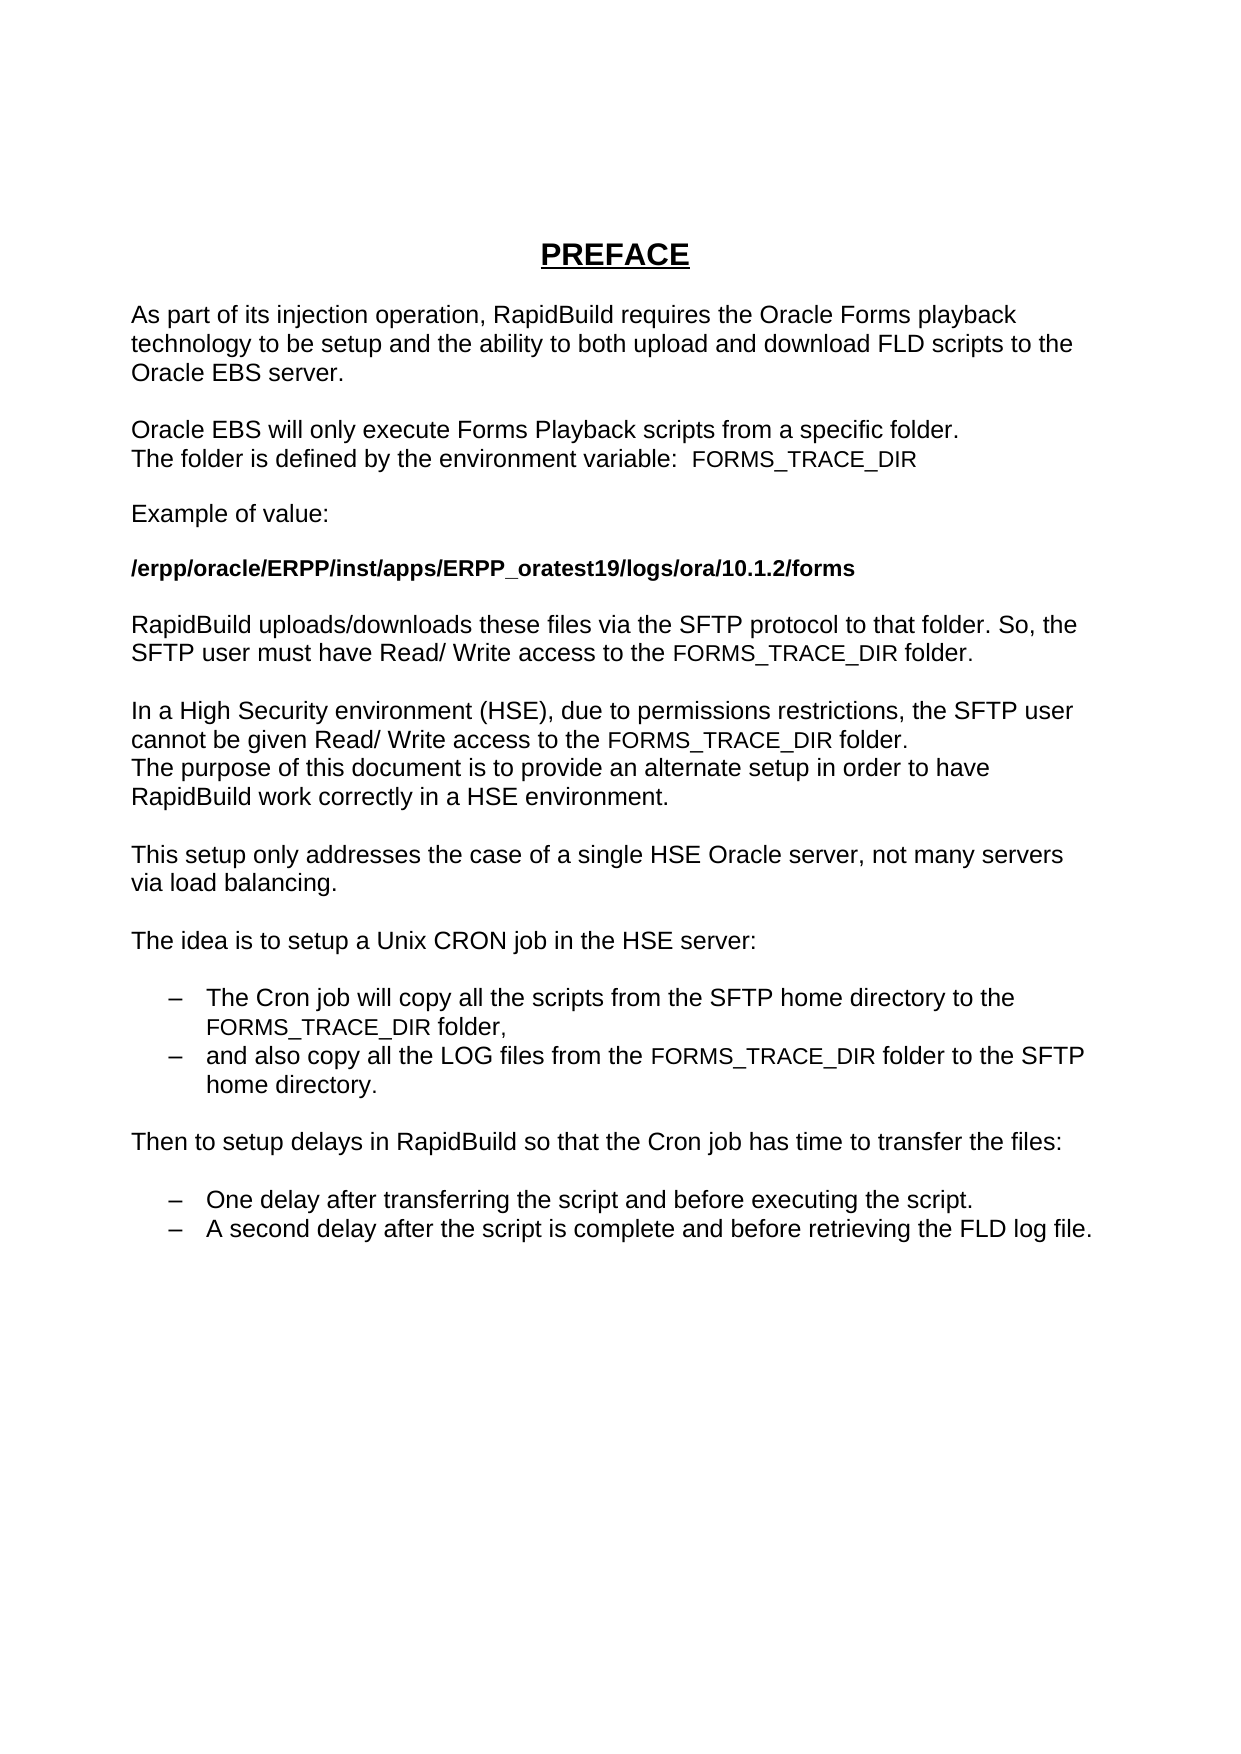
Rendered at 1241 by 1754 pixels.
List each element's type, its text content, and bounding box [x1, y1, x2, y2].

list Then to setup delays in RapidBuild so that the Cron job has time to transfer the files: [93, 1127, 1099, 1156]
list and also copy all the LOG files from the FORMS_TRACE_DIR folder to the SFTP home directory. [168, 1041, 1099, 1098]
text /erpp/oracle/ERPP/inst/apps/ERPP_oratest19/logs/ora/10.1.2/forms [131, 554, 1099, 581]
text The folder is defined by the environment variable: FORMS_TRACE_DIR [131, 444, 1099, 473]
text RapidBuild uploads/downloads these files via the SFTP protocol to that folder. So, the SFTP user must have Read/ Write access to the FORMS_TRACE_DIR folder. [131, 609, 1099, 667]
text The purpose of this document is to provide an alternate setup in order to have RapidBuild work correctly in a HSE environment. [131, 753, 1099, 811]
text PREFACE [131, 236, 1099, 272]
text The idea is to setup a Unix CRON job in the HSE server: [131, 926, 1099, 954]
list A second delay after the script is complete and before retrieving the FLD log file. [168, 1214, 1099, 1242]
list The Cron job will copy all the scripts from the SFTP home directory to the FORMS_TRACE_DIR folder, [168, 983, 1099, 1041]
text Example of value: [131, 499, 1099, 528]
text As part of its injection operation, RapidBuild requires the Oracle Forms playback technology to be setup and the ability to both upload and download FLD scripts to the Oracle EBS server. [131, 301, 1099, 387]
text Oracle EBS will only execute Forms Playback scripts from a specific folder. [131, 416, 1099, 444]
text In a High Security environment (HSE), due to permissions restrictions, the SFTP user cannot be given Read/ Write access to the FORMS_TRACE_DIR folder. [131, 667, 1099, 753]
text This setup only addresses the case of a single HSE Oracle server, not many servers via load balancing. [131, 839, 1099, 897]
list One delay after transferring the script and before executing the script. [168, 1185, 1099, 1214]
